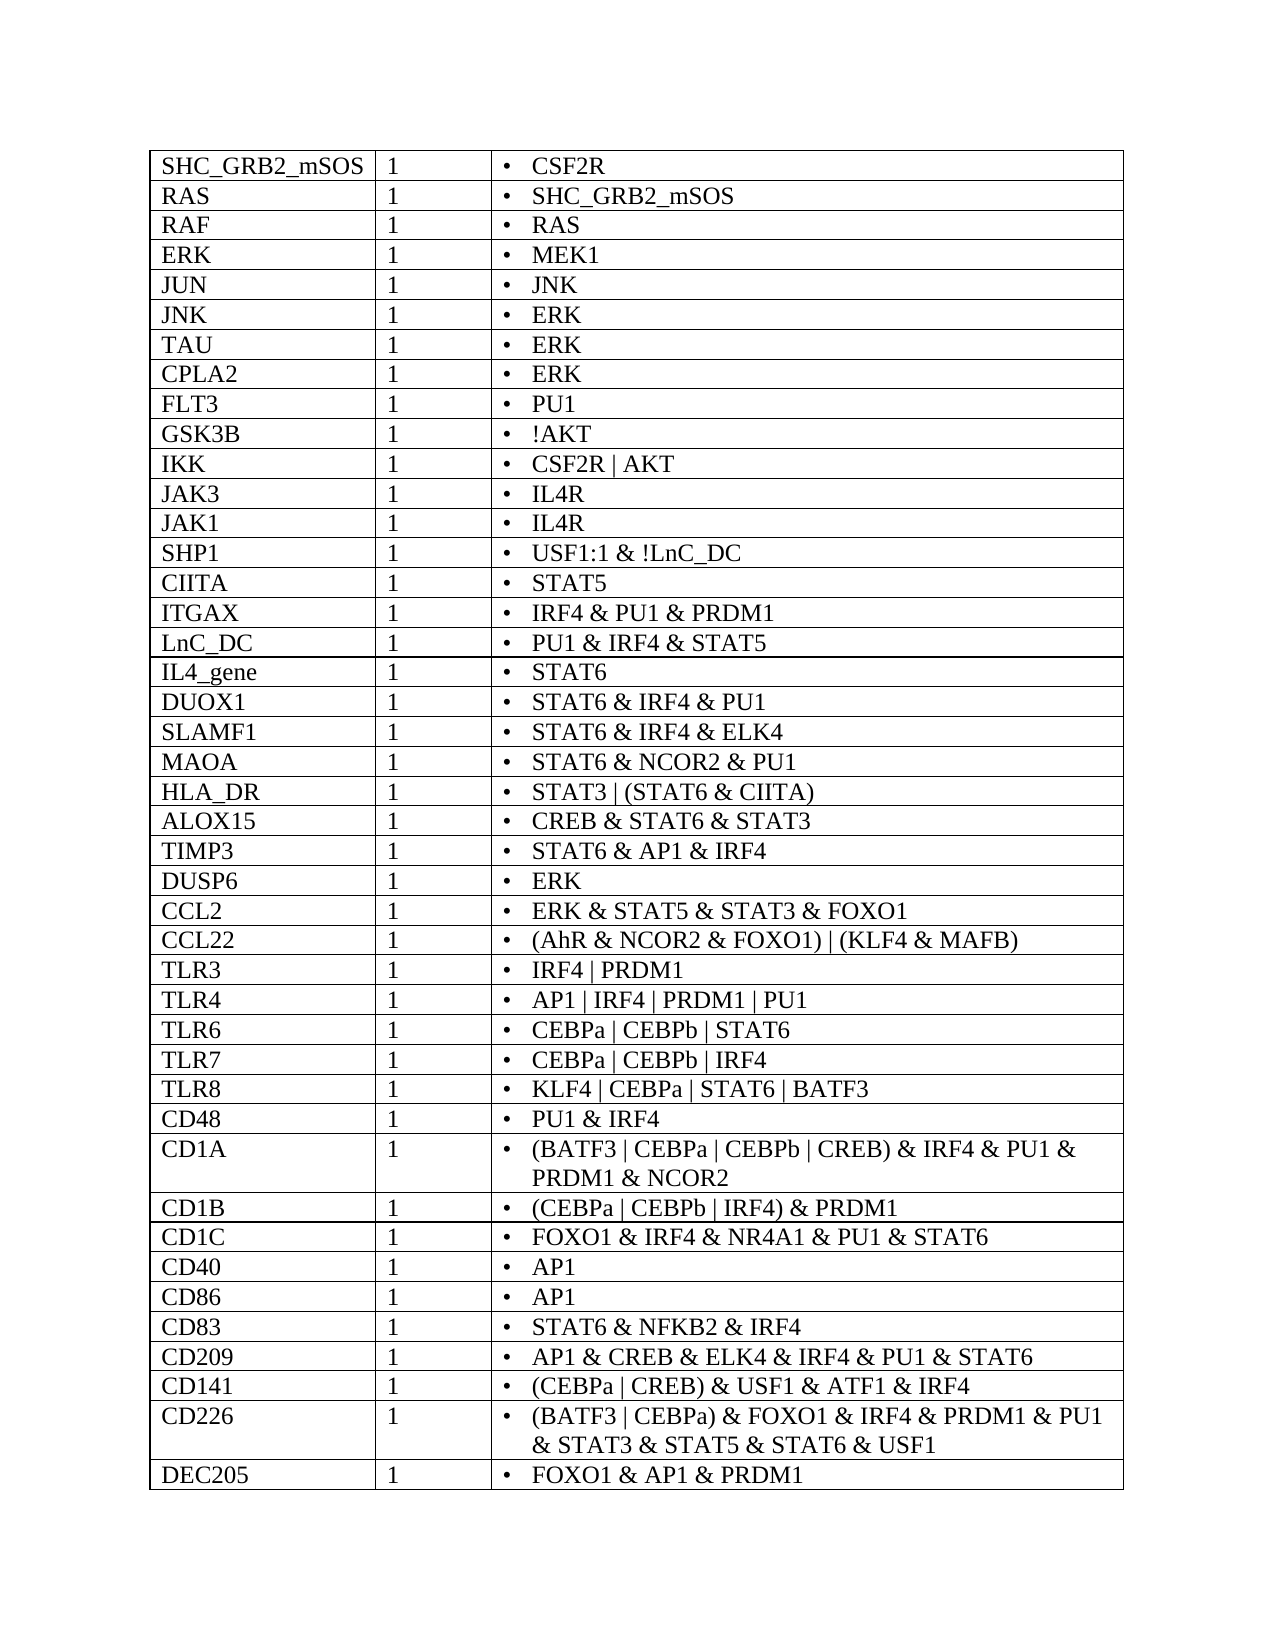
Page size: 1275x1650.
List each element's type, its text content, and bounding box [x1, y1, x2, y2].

table_cell (BATF3 | CEBPa | CEBPb | CREB) & IRF4 & PU1 & PRDM1 & NCOR2 [492, 1134, 1123, 1192]
table_cell MAOA [151, 747, 375, 776]
table_cell CSF2R | AKT [492, 449, 1123, 478]
table_cell CEBPa | CEBPb | STAT6 [492, 1015, 1123, 1044]
table_cell 1 [376, 777, 491, 805]
table_cell 1 [376, 479, 491, 507]
table_cell CEBPa | CEBPb | IRF4 [492, 1045, 1123, 1073]
table_cell 1 [376, 1193, 491, 1221]
table_cell STAT6 & IRF4 & ELK4 [492, 717, 1123, 746]
table_cell 1 [376, 1075, 491, 1103]
table_cell FOXO1 & IRF4 & NR4A1 & PU1 & STAT6 [492, 1223, 1123, 1251]
table_cell CIITA [151, 568, 375, 597]
table_cell 1 [376, 1134, 491, 1192]
table_cell CSF2R [492, 151, 1123, 180]
table_cell SHP1 [151, 538, 375, 567]
table_cell DUOX1 [151, 687, 375, 716]
table_cell 1 [376, 509, 491, 537]
table_cell 1 [376, 1104, 491, 1133]
table_cell (BATF3 | CEBPa) & FOXO1 & IRF4 & PRDM1 & PU1 & STAT3 & STAT5 & STAT6 & USF1 [492, 1401, 1123, 1459]
table_cell TAU [151, 330, 375, 358]
table_cell SLAMF1 [151, 717, 375, 746]
table_cell !AKT [492, 419, 1123, 448]
table_cell CD86 [151, 1282, 375, 1311]
table_cell 1 [376, 1223, 491, 1251]
table_cell 1 [376, 658, 491, 686]
table_cell STAT3 | (STAT6 & CIITA) [492, 777, 1123, 805]
table_cell 1 [376, 896, 491, 924]
table_cell CCL2 [151, 896, 375, 924]
table_cell GSK3B [151, 419, 375, 448]
table_cell 1 [376, 360, 491, 388]
table_cell 1 [376, 1460, 491, 1488]
table_cell 1 [376, 568, 491, 597]
table_cell (AhR & NCOR2 & FOXO1) | (KLF4 & MAFB) [492, 926, 1123, 954]
table_cell 1 [376, 1401, 491, 1459]
table_cell CD83 [151, 1312, 375, 1341]
table_cell ERK [492, 360, 1123, 388]
table_cell 1 [376, 687, 491, 716]
table_cell ERK [492, 330, 1123, 358]
table_cell ERK [492, 300, 1123, 329]
table_cell DEC205 [151, 1460, 375, 1488]
table_cell MEK1 [492, 240, 1123, 269]
table_cell STAT5 [492, 568, 1123, 597]
table_cell TLR7 [151, 1045, 375, 1073]
table_cell 1 [376, 747, 491, 776]
table_cell 1 [376, 449, 491, 478]
table_cell CD1A [151, 1134, 375, 1192]
table_cell 1 [376, 717, 491, 746]
table_cell 1 [376, 1312, 491, 1341]
table_cell AP1 [492, 1282, 1123, 1311]
table_cell SHC_GRB2_mSOS [151, 151, 375, 180]
table_cell PU1 [492, 389, 1123, 418]
table_cell 1 [376, 866, 491, 895]
table_cell KLF4 | CEBPa | STAT6 | BATF3 [492, 1075, 1123, 1103]
table_cell JUN [151, 270, 375, 299]
table_cell 1 [376, 1015, 491, 1044]
table_cell TLR8 [151, 1075, 375, 1103]
table_cell JAK3 [151, 479, 375, 507]
table_cell 1 [376, 300, 491, 329]
table_cell DUSP6 [151, 866, 375, 895]
table_cell HLA_DR [151, 777, 375, 805]
table_cell 1 [376, 1045, 491, 1073]
table_cell CD141 [151, 1371, 375, 1400]
table_cell AP1 [492, 1252, 1123, 1281]
table_cell CD1B [151, 1193, 375, 1221]
table_cell CREB & STAT6 & STAT3 [492, 806, 1123, 835]
table_cell ERK & STAT5 & STAT3 & FOXO1 [492, 896, 1123, 924]
table_cell 1 [376, 211, 491, 239]
table_cell 1 [376, 836, 491, 865]
table_cell CD1C [151, 1223, 375, 1251]
table_cell 1 [376, 955, 491, 984]
table_cell 1 [376, 1252, 491, 1281]
table_cell 1 [376, 240, 491, 269]
table_cell IL4R [492, 479, 1123, 507]
table_cell RAS [151, 181, 375, 209]
table_cell 1 [376, 926, 491, 954]
table_cell CPLA2 [151, 360, 375, 388]
table_cell 1 [376, 598, 491, 627]
table_cell AP1 & CREB & ELK4 & IRF4 & PU1 & STAT6 [492, 1342, 1123, 1370]
table_cell 1 [376, 1371, 491, 1400]
table_cell 1 [376, 628, 491, 656]
table_cell TLR3 [151, 955, 375, 984]
table_cell IRF4 | PRDM1 [492, 955, 1123, 984]
table_cell ALOX15 [151, 806, 375, 835]
table_cell STAT6 & AP1 & IRF4 [492, 836, 1123, 865]
table_cell USF1:1 & !LnC_DC [492, 538, 1123, 567]
table_cell SHC_GRB2_mSOS [492, 181, 1123, 209]
table_cell 1 [376, 419, 491, 448]
table_cell JAK1 [151, 509, 375, 537]
table_cell RAF [151, 211, 375, 239]
table_cell IL4_gene [151, 658, 375, 686]
table_cell STAT6 & NFKB2 & IRF4 [492, 1312, 1123, 1341]
table_cell AP1 | IRF4 | PRDM1 | PU1 [492, 985, 1123, 1014]
table_cell TIMP3 [151, 836, 375, 865]
table_cell JNK [151, 300, 375, 329]
table_cell IRF4 & PU1 & PRDM1 [492, 598, 1123, 627]
table_cell PU1 & IRF4 [492, 1104, 1123, 1133]
table_cell CD209 [151, 1342, 375, 1370]
table_cell CD40 [151, 1252, 375, 1281]
table_cell 1 [376, 151, 491, 180]
table_cell STAT6 & IRF4 & PU1 [492, 687, 1123, 716]
table_cell JNK [492, 270, 1123, 299]
table_cell 1 [376, 181, 491, 209]
table_cell STAT6 & NCOR2 & PU1 [492, 747, 1123, 776]
table_cell 1 [376, 389, 491, 418]
table_cell (CEBPa | CREB) & USF1 & ATF1 & IRF4 [492, 1371, 1123, 1400]
table_cell IL4R [492, 509, 1123, 537]
table_cell 1 [376, 330, 491, 358]
table_cell (CEBPa | CEBPb | IRF4) & PRDM1 [492, 1193, 1123, 1221]
table_cell ERK [151, 240, 375, 269]
table_cell STAT6 [492, 658, 1123, 686]
table_cell 1 [376, 985, 491, 1014]
table_cell PU1 & IRF4 & STAT5 [492, 628, 1123, 656]
table_cell LnC_DC [151, 628, 375, 656]
table_cell 1 [376, 270, 491, 299]
table_cell 1 [376, 806, 491, 835]
table_cell CD48 [151, 1104, 375, 1133]
table_cell 1 [376, 1342, 491, 1370]
table_cell TLR4 [151, 985, 375, 1014]
table_cell FOXO1 & AP1 & PRDM1 [492, 1460, 1123, 1488]
table_cell 1 [376, 538, 491, 567]
table_cell RAS [492, 211, 1123, 239]
table_cell 1 [376, 1282, 491, 1311]
table_cell IKK [151, 449, 375, 478]
table_cell ERK [492, 866, 1123, 895]
table_cell TLR6 [151, 1015, 375, 1044]
table_cell ITGAX [151, 598, 375, 627]
table_cell CCL22 [151, 926, 375, 954]
table_cell FLT3 [151, 389, 375, 418]
table_cell CD226 [151, 1401, 375, 1459]
